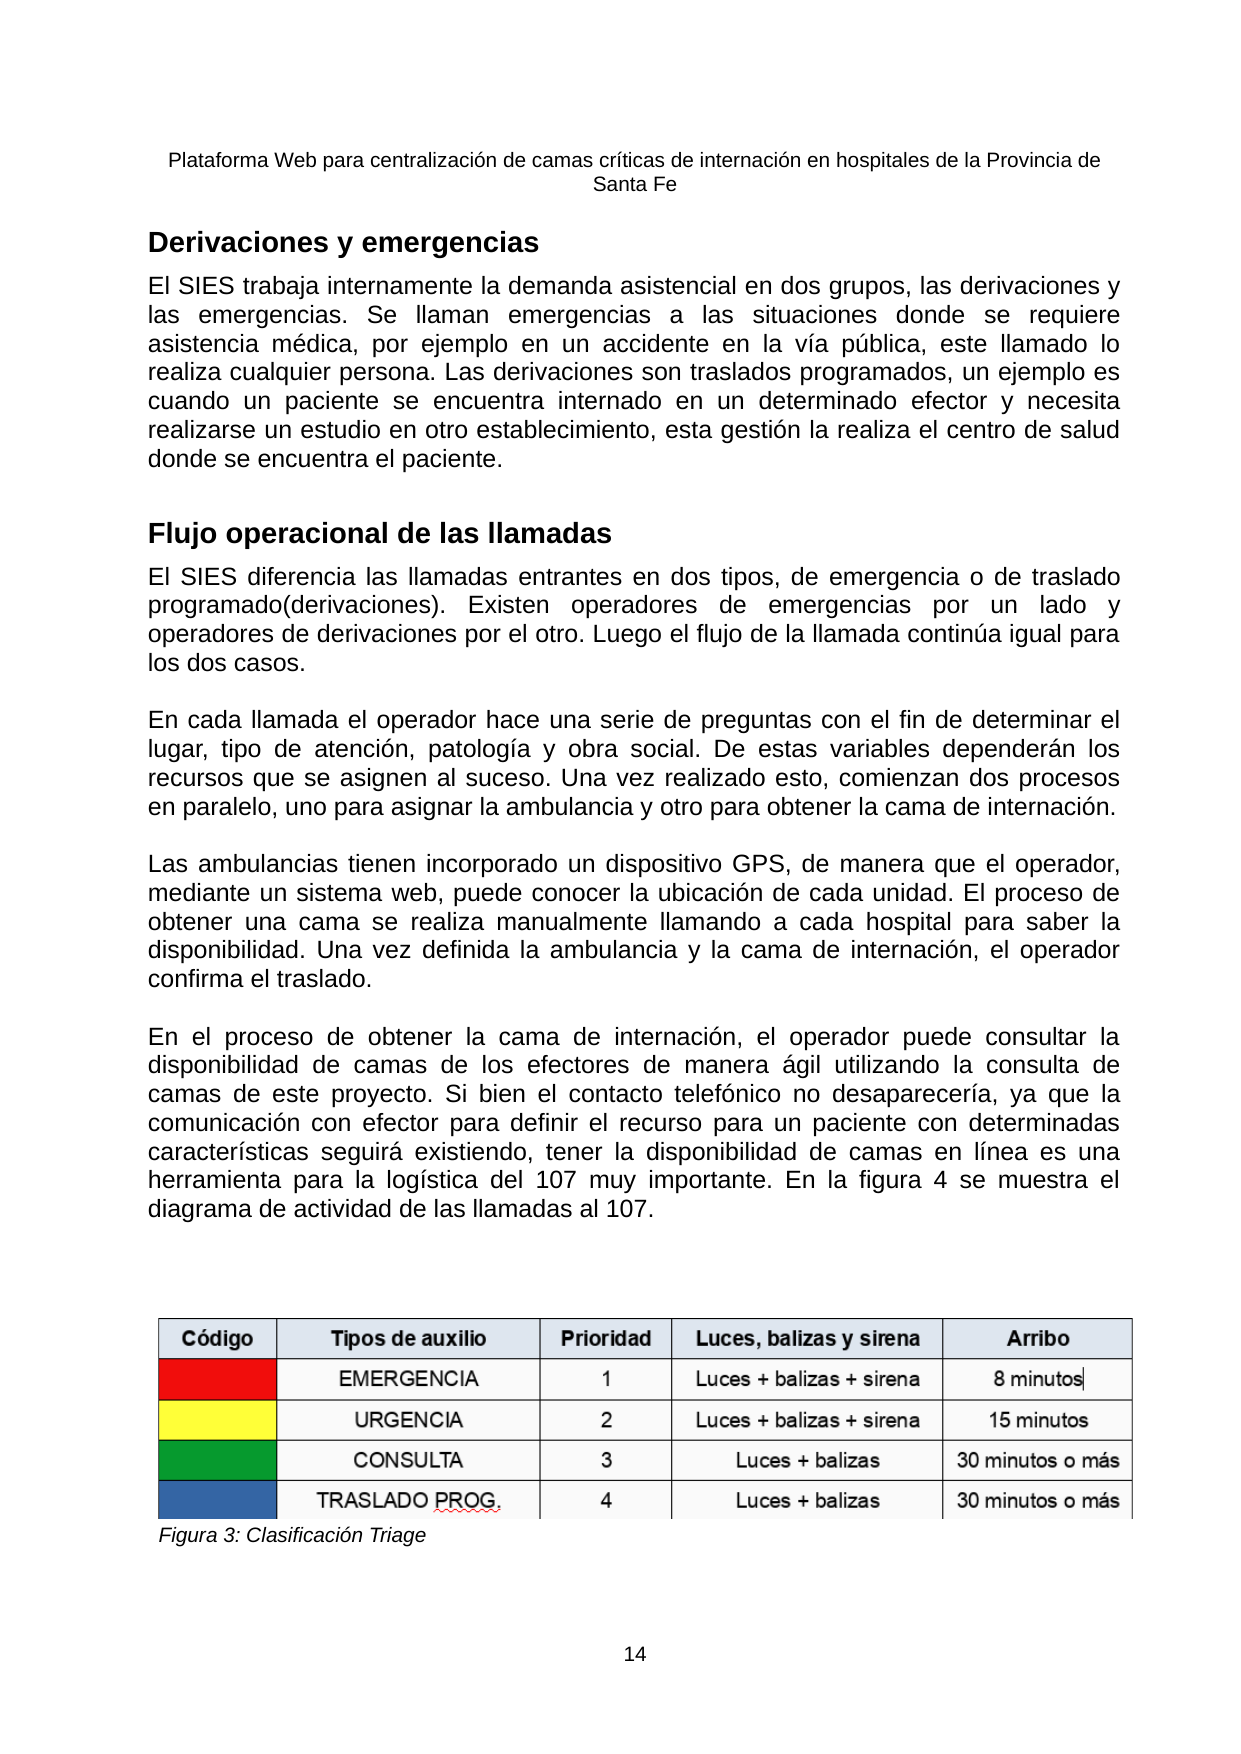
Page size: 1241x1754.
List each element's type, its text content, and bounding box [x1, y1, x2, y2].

subtitle Flujo operacional de las llamadas [148, 516, 1122, 549]
text Las ambulancias tienen incorporado un dispositivo GPS, de manera que el operador, mediante un sistema web, puede conocer la ubicación de cada unidad. El proceso de obtener una cama se realiza manualmente llamando a cada hospital para saber la disponibilidad. Una vez definida la ambulancia y la cama de internación, el operador confirma el traslado. [148, 849, 1122, 993]
text Figura 3: Clasificación Triage [158, 1519, 1133, 1547]
text En cada llamada el operador hace una serie de preguntas con el fin de determinar el lugar, tipo de atención, patología y obra social. De estas variables dependerán los recursos que se asignen al suceso. Una vez realizado esto, comienzan dos procesos en paralelo, uno para asignar la ambulancia y otro para obtener la cama de internación. [148, 705, 1122, 820]
text El SIES diferencia las llamadas entrantes en dos tipos, de emergencia o de traslado programado(derivaciones). Existen operadores de emergencias por un lado y operadores de derivaciones por el otro. Luego el flujo de la llamada continúa igual para los dos casos. [148, 562, 1122, 677]
text En el proceso de obtener la cama de internación, el operador puede consultar la disponibilidad de camas de los efectores de manera ágil utilizando la consulta de camas de este proyecto. Si bien el contacto telefónico no desaparecería, ya que la comunicación con efector para definir el recurso para un paciente con determinadas características seguirá existiendo, tener la disponibilidad de camas en línea es una herramienta para la logística del 107 muy importante. En la figura 4 se muestra el diagrama de actividad de las llamadas al 107. [148, 1022, 1122, 1223]
picture [158, 1318, 1133, 1519]
text El SIES trabaja internamente la demanda asistencial en dos grupos, las derivaciones y las emergencias. Se llaman emergencias a las situaciones donde se requiere asistencia médica, por ejemplo en un accidente en la vía pública, este llamado lo realiza cualquier persona. Las derivaciones son traslados programados, un ejemplo es cuando un paciente se encuentra internado en un determinado efector y necesita realizarse un estudio en otro establecimiento, esta gestión la realiza el centro de salud donde se encuentra el paciente. [148, 271, 1122, 472]
subtitle Derivaciones y emergencias [148, 225, 1122, 258]
